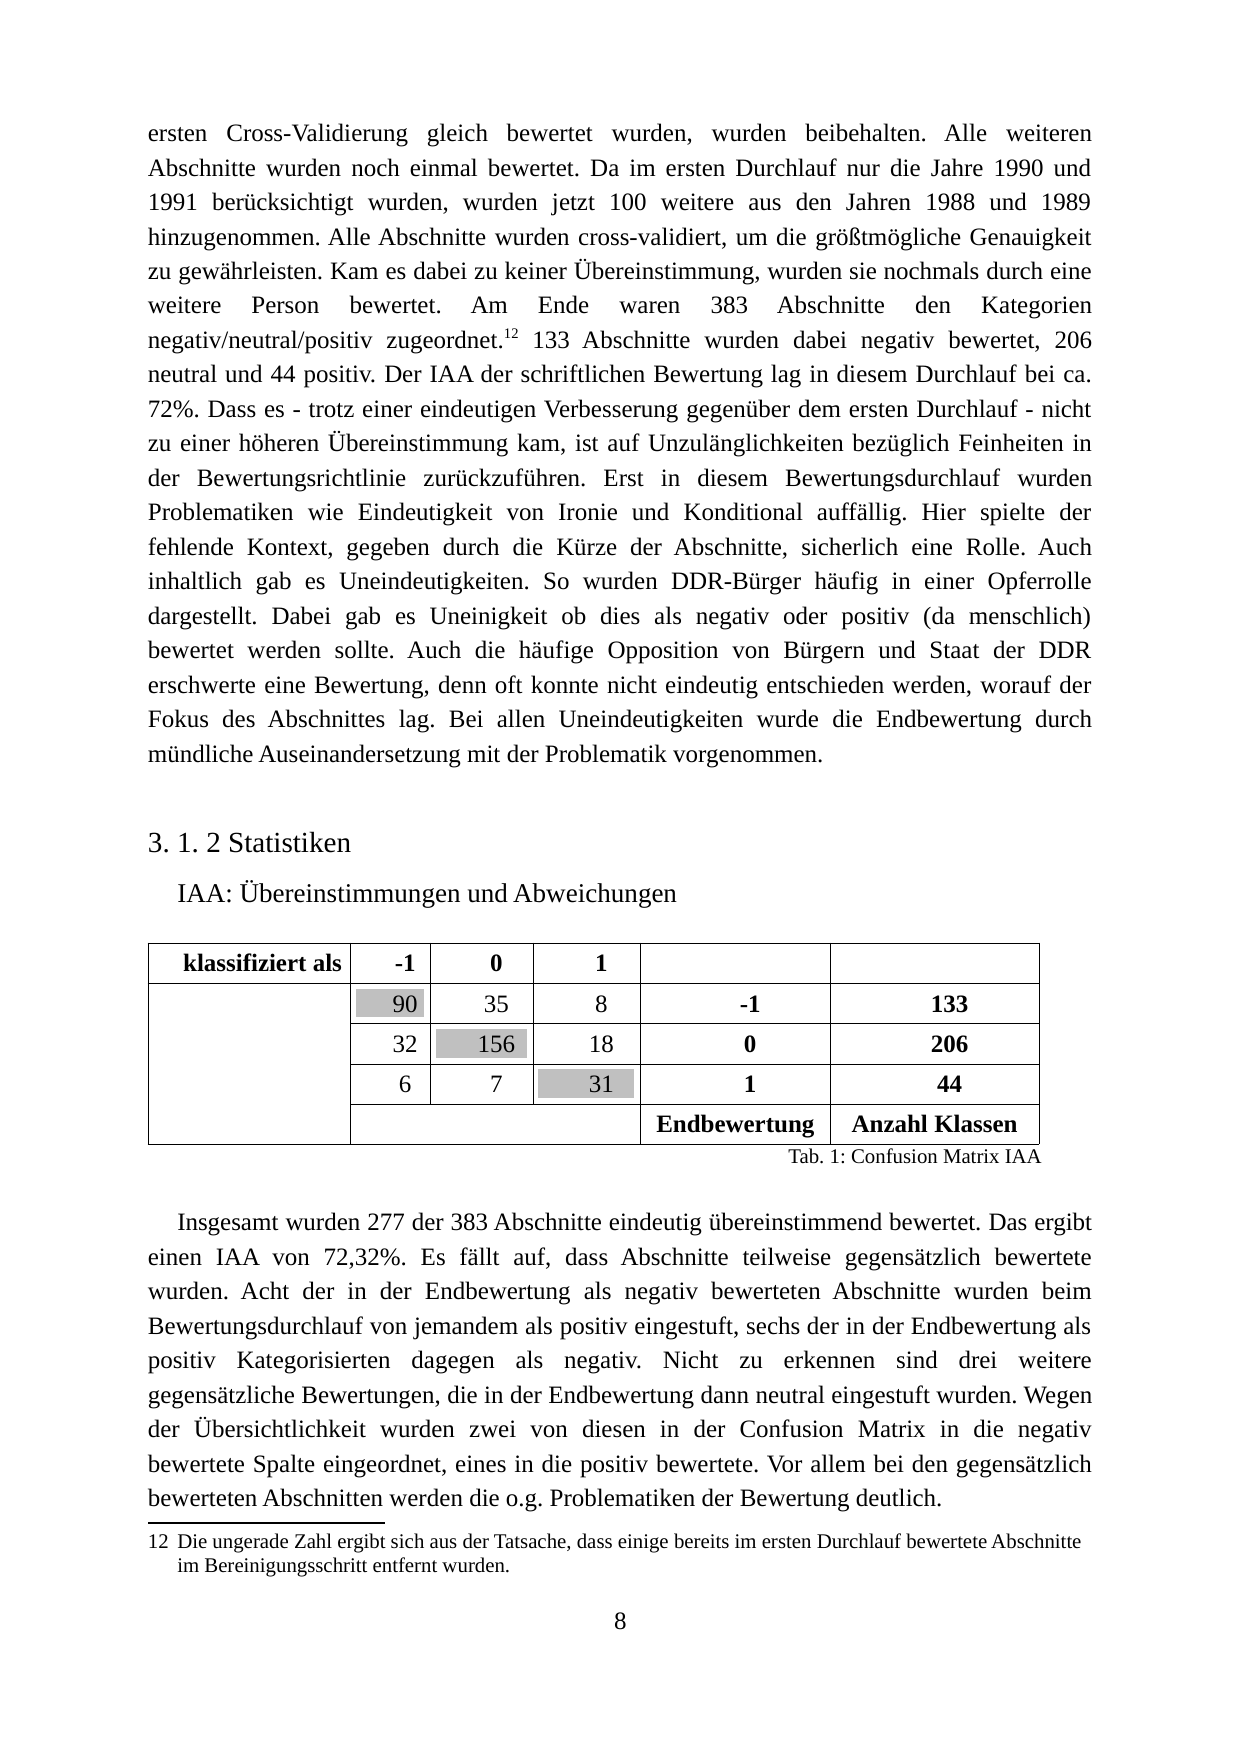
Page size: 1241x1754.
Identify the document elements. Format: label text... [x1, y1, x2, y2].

table_cell 35 [431, 984, 533, 1023]
text 3. 1. 2 Statistiken [148, 825, 1093, 859]
table_header klassifiziert als [149, 944, 350, 983]
text IAA: Übereinstimmungen und Abweichungen [148, 877, 1093, 908]
table_cell 31 [534, 1065, 640, 1104]
text Tab. 1: Confusion Matrix IAA [148, 1144, 1093, 1168]
table_cell Anzahl Klassen [831, 1105, 1039, 1144]
text ersten Cross-Validierung gleich bewertet wurden, wurden beibehalten. Alle weiteren Abschnitte wurden noch einmal bewertet. Da im ersten Durchlauf nur die Jahre 1990 und 1991 berücksichtigt wurden, wurden jetzt 100 weitere aus den Jahren 1988 und 1989 hinzugenommen. Alle Abschnitte wurden cross-validiert, um die größtmögliche Genauigkeit zu gewährleisten. Kam es dabei zu keiner Übereinstimmung, wurden sie nochmals durch eine weitere Person bewertet. Am Ende waren 383 Abschnitte den Kategorien negativ/neutral/positiv zugeordnet. 133 Abschnitte wurden dabei negativ bewertet, 206 neutral und 44 positiv. Der IAA der schriftlichen Bewertung lag in diesem Durchlauf bei ca. 72%. Dass es - trotz einer eindeutigen Verbesserung gegenüber dem ersten Durchlauf - nicht zu einer höheren Übereinstimmung kam, ist auf Unzulänglichkeiten bezüglich Feinheiten in der Bewertungsrichtlinie zurückzuführen. Erst in diesem Bewertungsdurchlauf wurden Problematiken wie Eindeutigkeit von Ironie und Konditional auffällig. Hier spielte der fehlende Kontext, gegeben durch die Kürze der Abschnitte, sicherlich eine Rolle. Auch inhaltlich gab es Uneindeutigkeiten. So wurden DDR-Bürger häufig in einer Opferrolle dargestellt. Dabei gab es Uneinigkeit ob dies als negativ oder positiv (da menschlich) bewertet werden sollte. Auch die häufige Opposition von Bürgern und Staat der DDR erschwerte eine Bewertung, denn oft konnte nicht eindeutig entschieden werden, worauf der Fokus des Abschnittes lag. Bei allen Uneindeutigkeiten wurde die Endbewertung durch mündliche Auseinandersetzung mit der Problematik vorgenommen. [148, 118, 1093, 767]
text Insgesamt wurden 277 der 383 Abschnitte eindeutig übereinstimmend bewertet. Das ergibt einen IAA von 72,32%. Es fällt auf, dass Abschnitte teilweise gegensätzlich bewertete wurden. Acht der in der Endbewertung als negativ bewerteten Abschnitte wurden beim Bewertungsdurchlauf von jemandem als positiv eingestuft, sechs der in der Endbewertung als positiv Kategorisierten dagegen als negativ. Nicht zu erkennen sind drei weitere gegensätzliche Bewertungen, die in der Endbewertung dann neutral eingestuft wurden. Wegen der Übersichtlichkeit wurden zwei von diesen in der Confusion Matrix in die negativ bewertete Spalte eingeordnet, eines in die positiv bewertete. Vor allem bei den gegensätzlich bewerteten Abschnitten werden die o.g. Problematiken der Bewertung deutlich. [148, 1207, 1093, 1512]
table_cell [351, 1105, 640, 1144]
table_cell 6 [351, 1065, 430, 1104]
table_header [641, 944, 830, 983]
table_cell -1 [641, 984, 830, 1023]
table_header 1 [534, 944, 640, 983]
table_cell 133 [831, 984, 1039, 1023]
table_cell 32 [351, 1024, 430, 1063]
table_cell 44 [831, 1065, 1039, 1104]
table_cell 8 [534, 984, 640, 1023]
table_header [831, 944, 1039, 983]
table_cell 1 [641, 1065, 830, 1104]
table_cell 206 [831, 1024, 1039, 1063]
table_cell 0 [641, 1024, 830, 1063]
table_cell 90 [351, 984, 430, 1023]
table_header 0 [431, 944, 533, 983]
text Die ungerade Zahl ergibt sich aus der Tatsache, dass einige bereits im ersten Durchlauf bewertete Abschnitte im Bereinigungsschritt entfernt wurden. [148, 1529, 1093, 1577]
table_header -1 [351, 944, 430, 983]
table_cell 18 [534, 1024, 640, 1063]
table_cell [149, 984, 350, 1144]
table_cell Endbewertung [641, 1105, 830, 1144]
table_cell 156 [431, 1024, 533, 1063]
table_cell 7 [431, 1065, 533, 1104]
